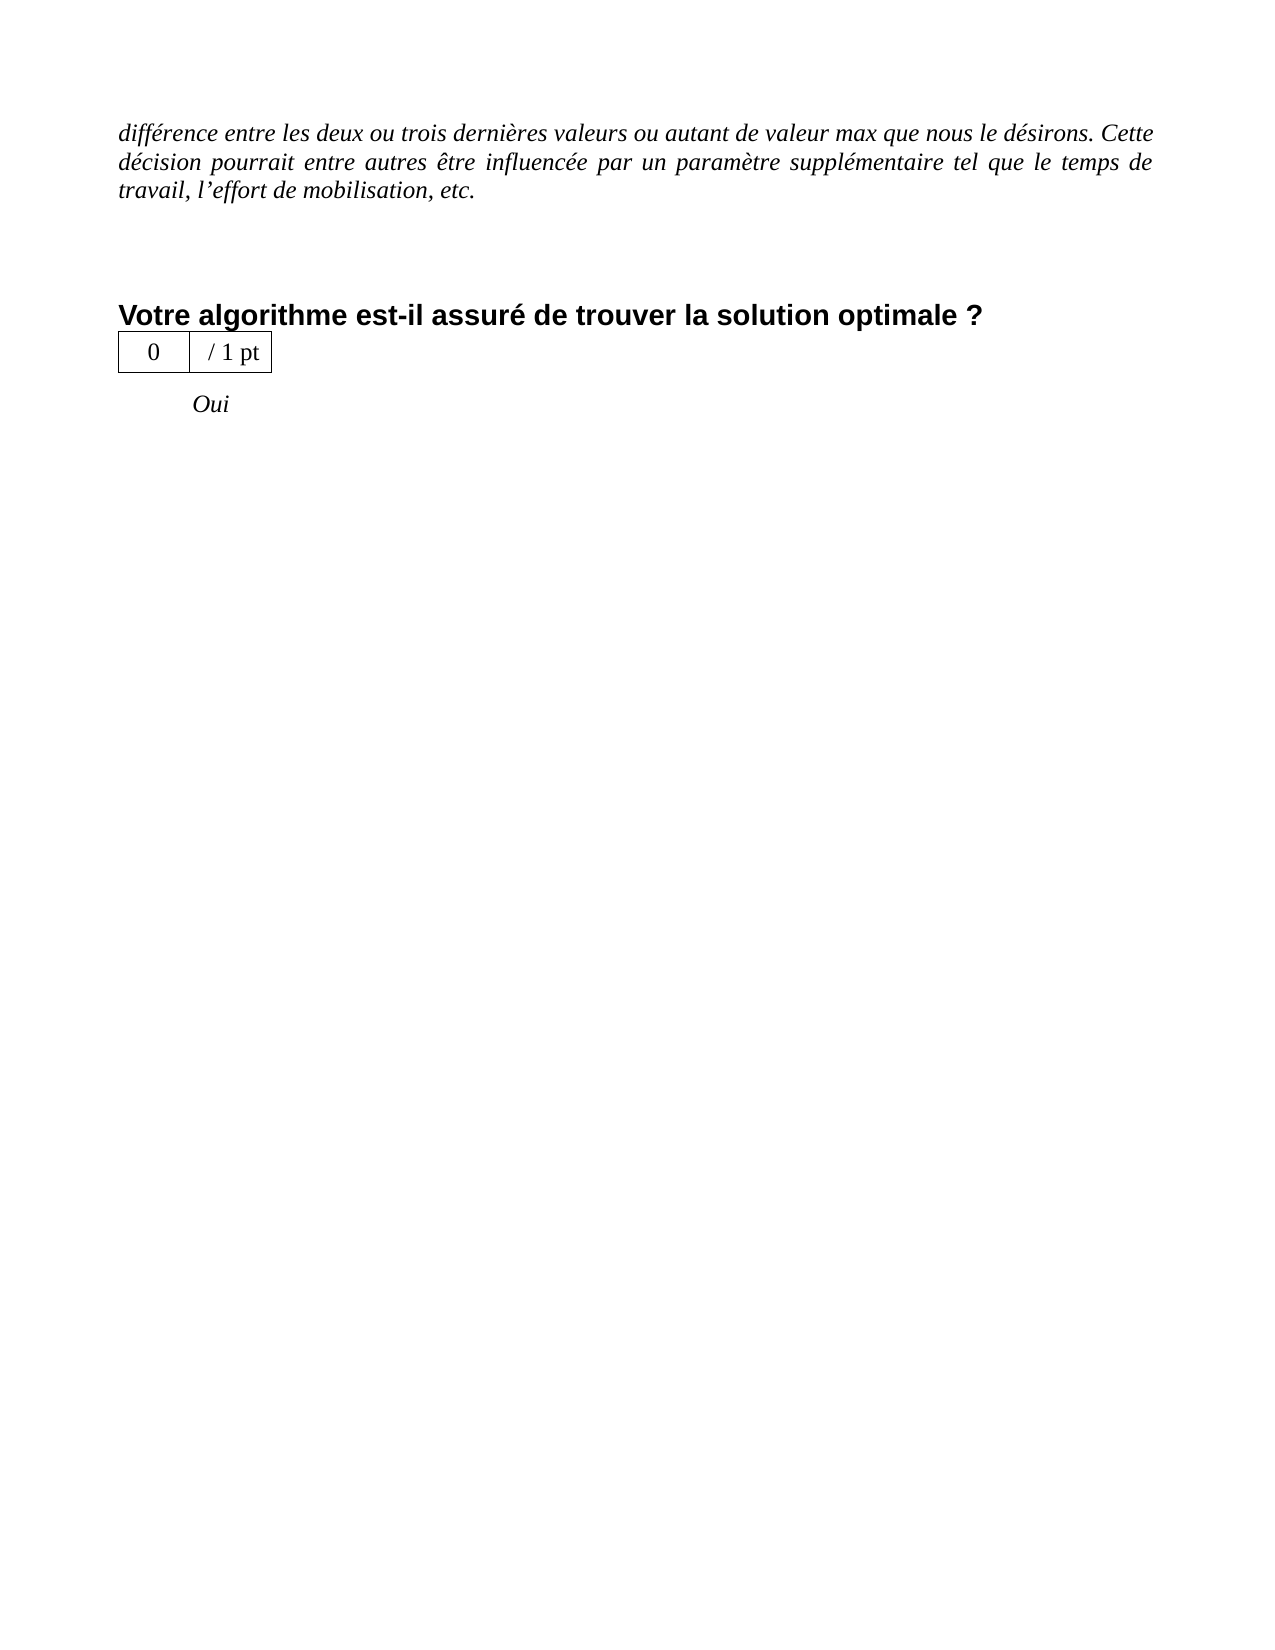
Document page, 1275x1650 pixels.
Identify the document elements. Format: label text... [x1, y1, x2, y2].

text différence entre les deux ou trois dernières valeurs ou autant de valeur max que nous le désirons. Cette décision pourrait entre autres être influencée par un paramètre supplémentaire tel que le temps de travail, l’effort de mobilisation, etc. [118, 118, 1157, 204]
subtitle Votre algorithme est-il assuré de trouver la solution optimale ? [118, 298, 1157, 331]
table_header / 1 pt [190, 332, 271, 372]
text Oui [118, 389, 1157, 418]
table_header 0 [119, 332, 189, 372]
